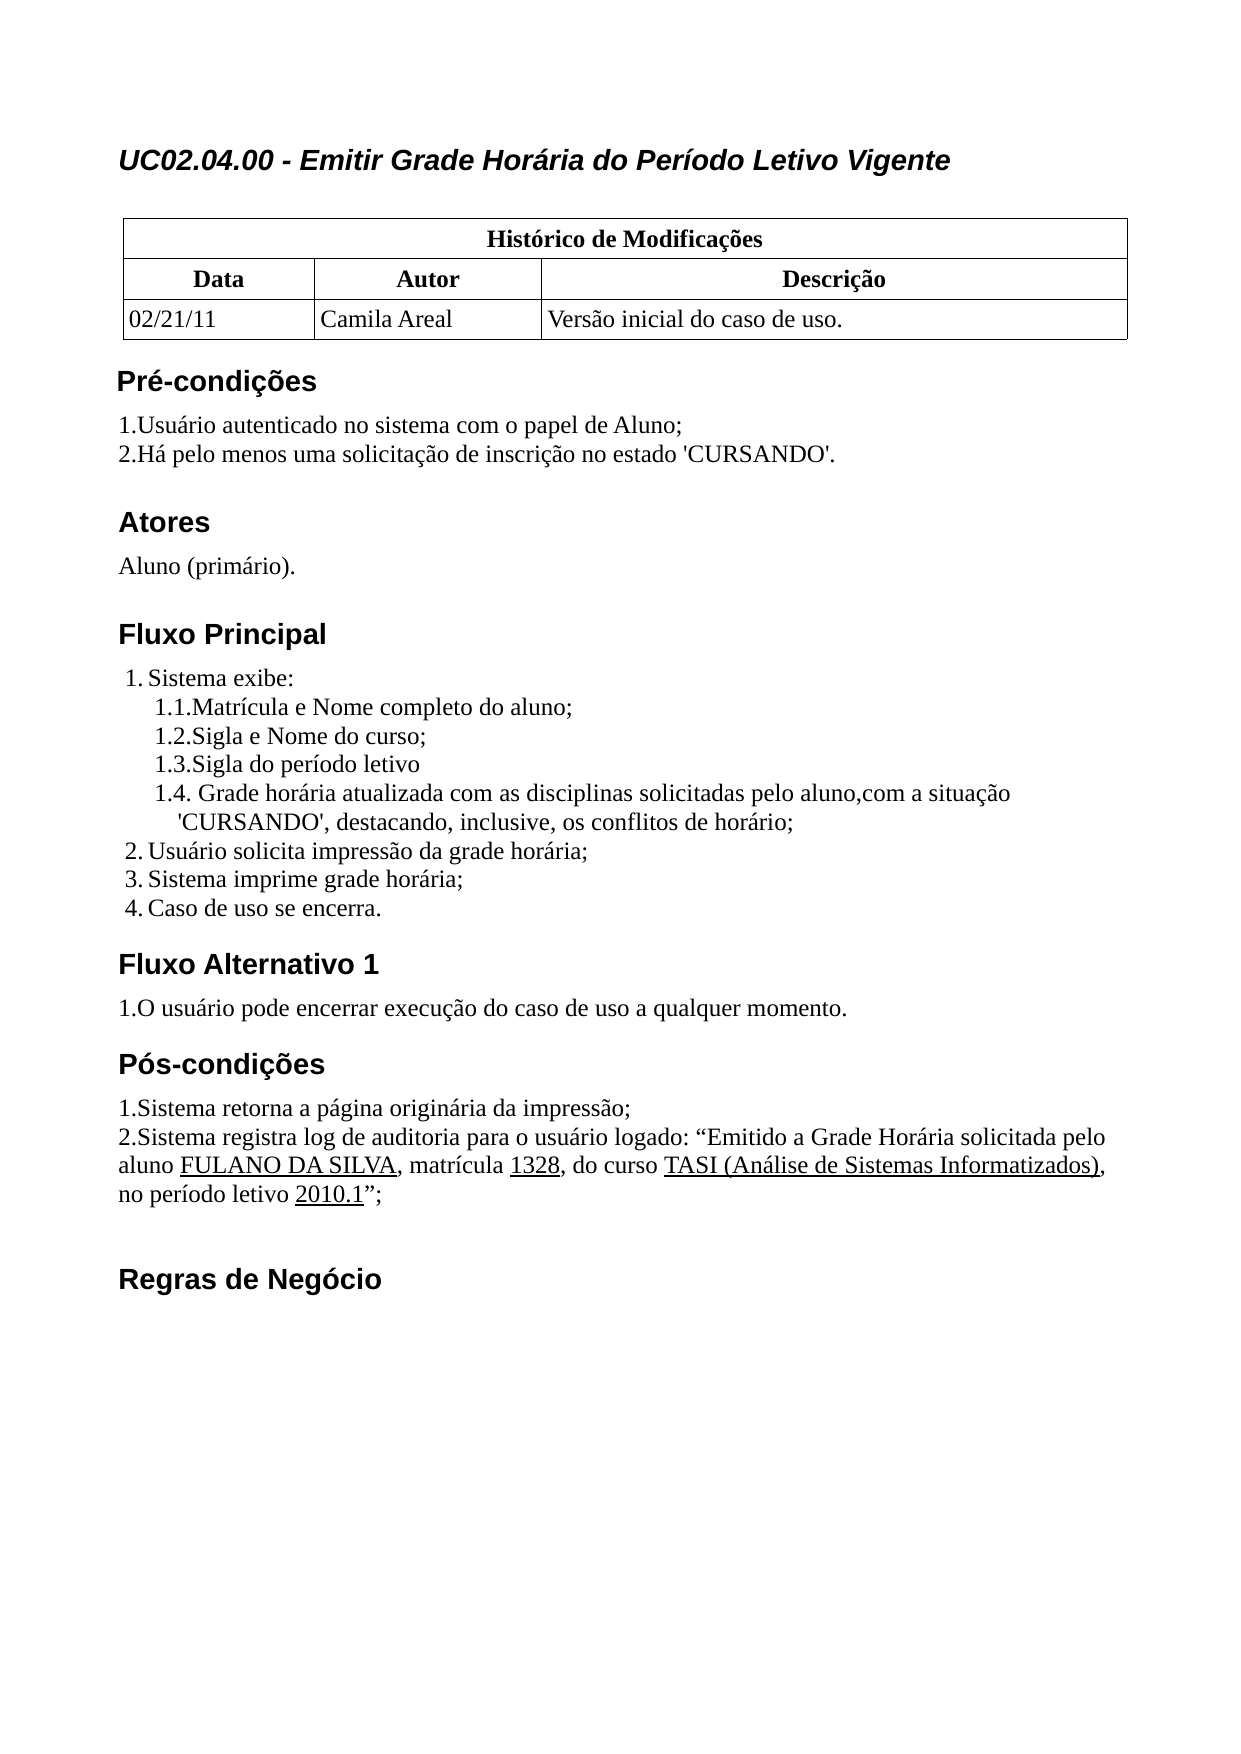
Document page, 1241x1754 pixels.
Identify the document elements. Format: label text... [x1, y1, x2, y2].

list Caso de uso se encerra. [118, 893, 1122, 922]
subtitle Pós-condições [118, 1047, 1122, 1080]
list O usuário pode encerrar execução do caso de uso a qualquer momento. [118, 993, 1122, 1022]
list Sistema registra log de auditoria para o usuário logado: “Emitido a Grade Horária solicitada pelo aluno FULANO DA SILVA, matrícula 1328, do curso TASI (Análise de Sistemas Informatizados), no período letivo 2010.1”; [118, 1122, 1122, 1208]
table_cell Data [124, 259, 314, 298]
subtitle Atores [118, 505, 1122, 538]
list Usuário solicita impressão da grade horária; [118, 836, 1122, 864]
subtitle Regras de Negócio [118, 1262, 1122, 1295]
list Sigla e Nome do curso; [148, 721, 1122, 749]
text Aluno (primário). [118, 551, 1122, 580]
list Matrícula e Nome completo do aluno; [148, 692, 1122, 721]
table_cell Camila Areal [315, 300, 541, 339]
table_cell Autor [315, 259, 541, 298]
table_cell Descrição [542, 259, 1127, 298]
subtitle Fluxo Principal [118, 617, 1122, 651]
list Usuário autenticado no sistema com o papel de Aluno; [118, 410, 1122, 439]
subtitle Fluxo Alternativo 1 [118, 947, 1122, 981]
list Há pelo menos uma solicitação de inscrição no estado 'CURSANDO'. [118, 439, 1122, 467]
subtitle Pré-condições [116, 364, 1122, 397]
table_header Histórico de Modificações [124, 219, 1127, 258]
subtitle UC02.04.00 - Emitir Grade Horária do Período Letivo Vigente [118, 143, 1122, 177]
list Sigla do período letivo [148, 749, 1122, 778]
table_cell 21/02/11 [124, 300, 314, 339]
list Sistema retorna a página originária da impressão; [118, 1093, 1122, 1122]
list Grade horária atualizada com as disciplinas solicitadas pelo aluno,com a situação 'CURSANDO', destacando, inclusive, os conflitos de horário; [148, 778, 1122, 836]
table_cell Versão inicial do caso de uso. [542, 300, 1127, 339]
list Sistema exibe: [118, 663, 1122, 692]
list Sistema imprime grade horária; [118, 864, 1122, 893]
